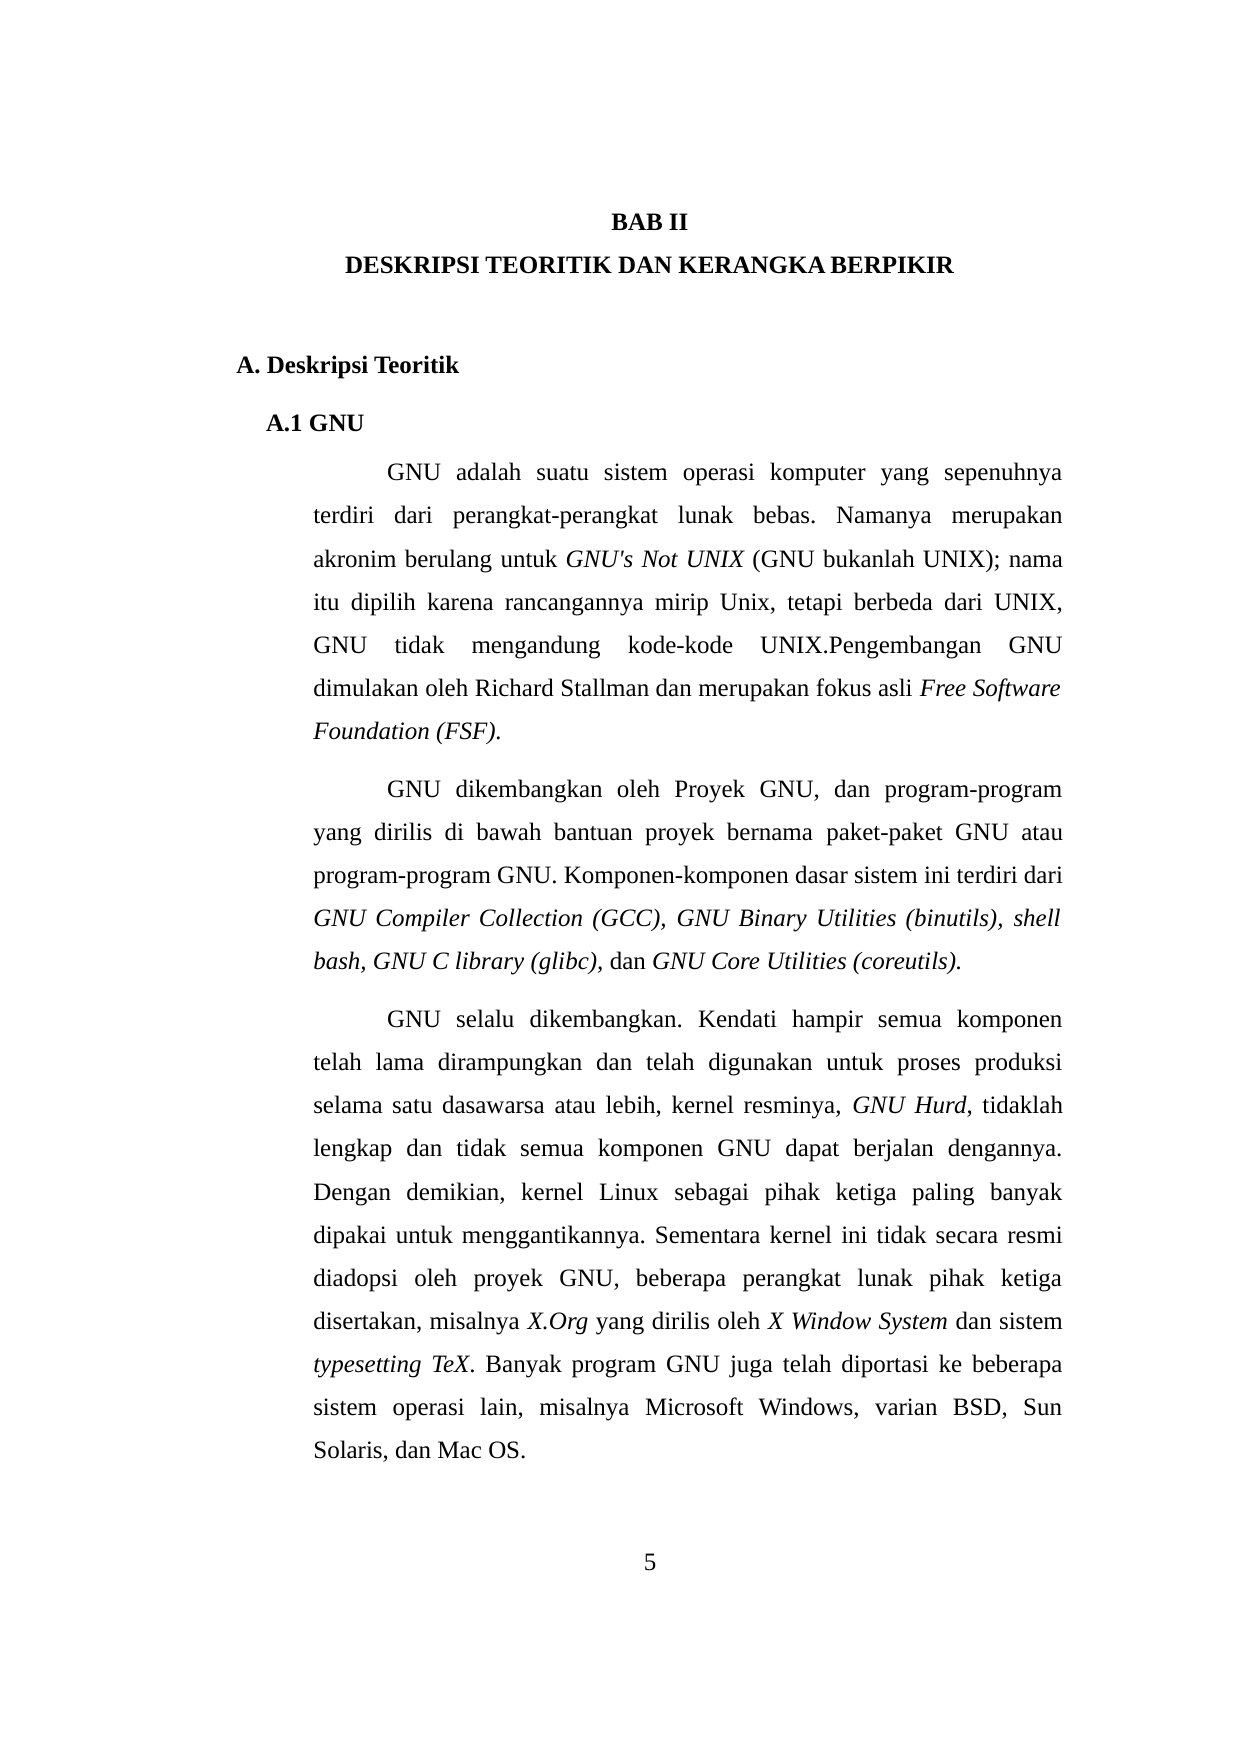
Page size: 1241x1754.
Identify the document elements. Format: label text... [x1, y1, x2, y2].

subtitle BAB II [236, 207, 1063, 235]
text A. Deskripsi Teoritik [236, 351, 1063, 379]
text A.1 GNU [266, 408, 1063, 437]
subtitle DESKRIPSI TEORITIK DAN KERANGKA BERPIKIR [236, 250, 1063, 278]
text GNU dikembangkan oleh Proyek GNU, dan program-program yang dirilis di bawah bantuan proyek bernama paket-paket GNU atau program-program GNU. Komponen-komponen dasar sistem ini terdiri dari GNU Compiler Collection (GCC), GNU Binary Utilities (binutils), shell bash, GNU C library (glibc), dan GNU Core Utilities (coreutils). [313, 774, 1063, 975]
text GNU adalah suatu sistem operasi komputer yang sepenuhnya terdiri dari perangkat-perangkat lunak bebas. Namanya merupakan akronim berulang untuk GNU's Not UNIX (GNU bukanlah UNIX); nama itu dipilih karena rancangannya mirip Unix, tetapi berbeda dari UNIX, GNU tidak mengandung kode-kode UNIX.Pengembangan GNU dimulakan oleh Richard Stallman dan merupakan fokus asli Free Software Foundation (FSF). [313, 457, 1063, 745]
text GNU selalu dikembangkan. Kendati hampir semua komponen telah lama dirampungkan dan telah digunakan untuk proses produksi selama satu dasawarsa atau lebih, kernel resminya, GNU Hurd, tidaklah lengkap dan tidak semua komponen GNU dapat berjalan dengannya. Dengan demikian, kernel Linux sebagai pihak ketiga paling banyak dipakai untuk menggantikannya. Sementara kernel ini tidak secara resmi diadopsi oleh proyek GNU, beberapa perangkat lunak pihak ketiga disertakan, misalnya X.Org yang dirilis oleh X Window System dan sistem typesetting TeX. Banyak program GNU juga telah diportasi ke beberapa sistem operasi lain, misalnya Microsoft Windows, varian BSD, Sun Solaris, dan Mac OS. [313, 1004, 1063, 1464]
